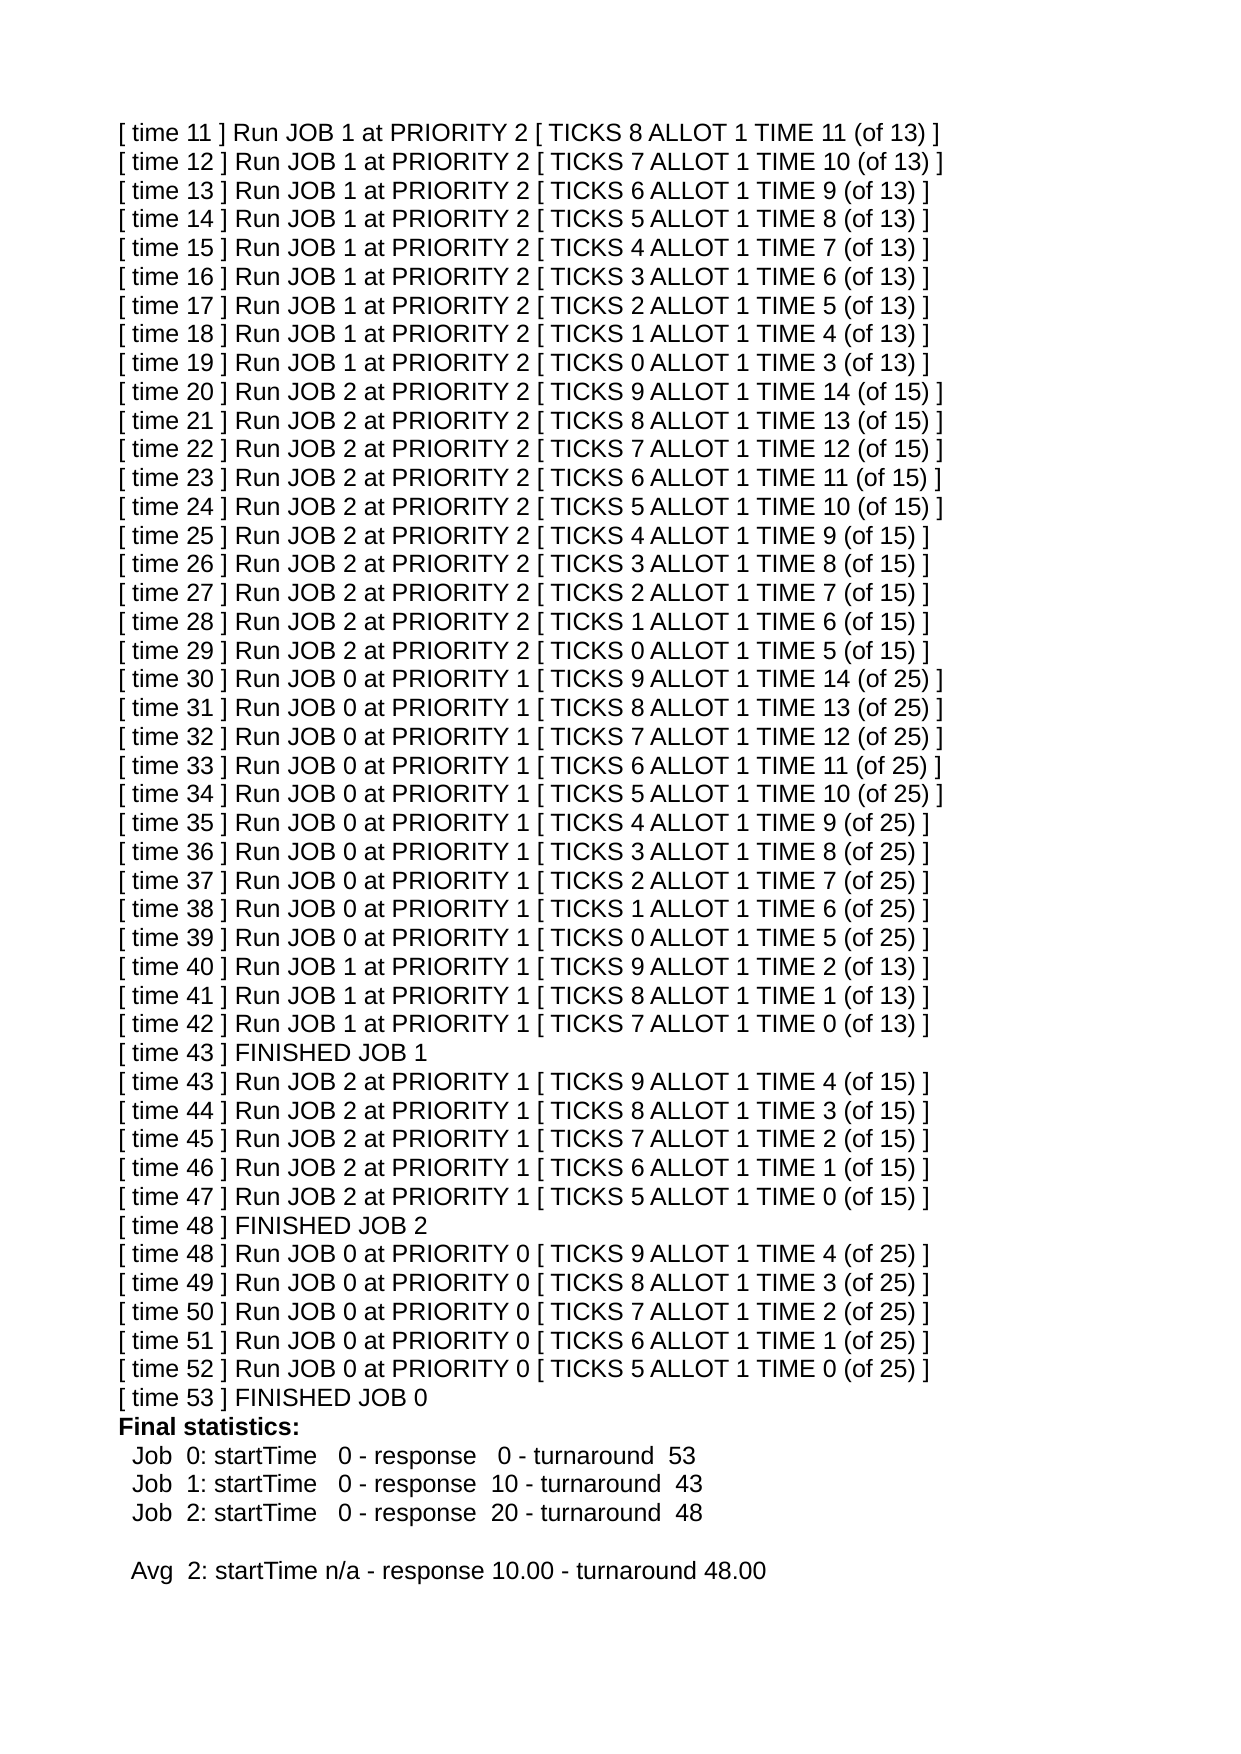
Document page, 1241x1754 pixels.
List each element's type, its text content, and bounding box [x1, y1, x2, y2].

text [ time 48 ] FINISHED JOB 2 [118, 1211, 1122, 1239]
text [ time 22 ] Run JOB 2 at PRIORITY 2 [ TICKS 7 ALLOT 1 TIME 12 (of 15) ] [118, 434, 1122, 463]
text [ time 17 ] Run JOB 1 at PRIORITY 2 [ TICKS 2 ALLOT 1 TIME 5 (of 13) ] [118, 291, 1122, 319]
text [ time 30 ] Run JOB 0 at PRIORITY 1 [ TICKS 9 ALLOT 1 TIME 14 (of 25) ] [118, 664, 1122, 693]
text [ time 23 ] Run JOB 2 at PRIORITY 2 [ TICKS 6 ALLOT 1 TIME 11 (of 15) ] [118, 463, 1122, 492]
text [ time 21 ] Run JOB 2 at PRIORITY 2 [ TICKS 8 ALLOT 1 TIME 13 (of 15) ] [118, 406, 1122, 434]
text [ time 18 ] Run JOB 1 at PRIORITY 2 [ TICKS 1 ALLOT 1 TIME 4 (of 13) ] [118, 319, 1122, 348]
text [ time 33 ] Run JOB 0 at PRIORITY 1 [ TICKS 6 ALLOT 1 TIME 11 (of 25) ] [118, 751, 1122, 779]
text [ time 48 ] Run JOB 0 at PRIORITY 0 [ TICKS 9 ALLOT 1 TIME 4 (of 25) ] [118, 1239, 1122, 1268]
text [ time 52 ] Run JOB 0 at PRIORITY 0 [ TICKS 5 ALLOT 1 TIME 0 (of 25) ] [118, 1354, 1122, 1383]
text [ time 47 ] Run JOB 2 at PRIORITY 1 [ TICKS 5 ALLOT 1 TIME 0 (of 15) ] [118, 1182, 1122, 1211]
text [ time 12 ] Run JOB 1 at PRIORITY 2 [ TICKS 7 ALLOT 1 TIME 10 (of 13) ] [118, 147, 1122, 176]
text [ time 19 ] Run JOB 1 at PRIORITY 2 [ TICKS 0 ALLOT 1 TIME 3 (of 13) ] [118, 348, 1122, 377]
text Job 0: startTime 0 - response 0 - turnaround 53 [118, 1441, 1122, 1469]
text [ time 16 ] Run JOB 1 at PRIORITY 2 [ TICKS 3 ALLOT 1 TIME 6 (of 13) ] [118, 262, 1122, 291]
text [ time 38 ] Run JOB 0 at PRIORITY 1 [ TICKS 1 ALLOT 1 TIME 6 (of 25) ] [118, 894, 1122, 923]
text [ time 32 ] Run JOB 0 at PRIORITY 1 [ TICKS 7 ALLOT 1 TIME 12 (of 25) ] [118, 722, 1122, 751]
text [ time 51 ] Run JOB 0 at PRIORITY 0 [ TICKS 6 ALLOT 1 TIME 1 (of 25) ] [118, 1326, 1122, 1354]
text [ time 13 ] Run JOB 1 at PRIORITY 2 [ TICKS 6 ALLOT 1 TIME 9 (of 13) ] [118, 176, 1122, 204]
text [ time 43 ] Run JOB 2 at PRIORITY 1 [ TICKS 9 ALLOT 1 TIME 4 (of 15) ] [118, 1067, 1122, 1096]
text [ time 37 ] Run JOB 0 at PRIORITY 1 [ TICKS 2 ALLOT 1 TIME 7 (of 25) ] [118, 866, 1122, 894]
text [ time 28 ] Run JOB 2 at PRIORITY 2 [ TICKS 1 ALLOT 1 TIME 6 (of 15) ] [118, 607, 1122, 636]
text [ time 40 ] Run JOB 1 at PRIORITY 1 [ TICKS 9 ALLOT 1 TIME 2 (of 13) ] [118, 952, 1122, 981]
text [ time 44 ] Run JOB 2 at PRIORITY 1 [ TICKS 8 ALLOT 1 TIME 3 (of 15) ] [118, 1096, 1122, 1124]
text Avg 2: startTime n/a - response 10.00 - turnaround 48.00 [118, 1556, 1122, 1584]
text [ time 29 ] Run JOB 2 at PRIORITY 2 [ TICKS 0 ALLOT 1 TIME 5 (of 15) ] [118, 636, 1122, 664]
text [ time 49 ] Run JOB 0 at PRIORITY 0 [ TICKS 8 ALLOT 1 TIME 3 (of 25) ] [118, 1268, 1122, 1297]
text [ time 45 ] Run JOB 2 at PRIORITY 1 [ TICKS 7 ALLOT 1 TIME 2 (of 15) ] [118, 1124, 1122, 1153]
text [ time 41 ] Run JOB 1 at PRIORITY 1 [ TICKS 8 ALLOT 1 TIME 1 (of 13) ] [118, 981, 1122, 1009]
text Job 2: startTime 0 - response 20 - turnaround 48 [118, 1498, 1122, 1527]
text [ time 15 ] Run JOB 1 at PRIORITY 2 [ TICKS 4 ALLOT 1 TIME 7 (of 13) ] [118, 233, 1122, 262]
text [ time 46 ] Run JOB 2 at PRIORITY 1 [ TICKS 6 ALLOT 1 TIME 1 (of 15) ] [118, 1153, 1122, 1182]
text [ time 34 ] Run JOB 0 at PRIORITY 1 [ TICKS 5 ALLOT 1 TIME 10 (of 25) ] [118, 779, 1122, 808]
text [ time 35 ] Run JOB 0 at PRIORITY 1 [ TICKS 4 ALLOT 1 TIME 9 (of 25) ] [118, 808, 1122, 837]
text [ time 25 ] Run JOB 2 at PRIORITY 2 [ TICKS 4 ALLOT 1 TIME 9 (of 15) ] [118, 521, 1122, 549]
text [ time 24 ] Run JOB 2 at PRIORITY 2 [ TICKS 5 ALLOT 1 TIME 10 (of 15) ] [118, 492, 1122, 521]
text [ time 20 ] Run JOB 2 at PRIORITY 2 [ TICKS 9 ALLOT 1 TIME 14 (of 15) ] [118, 377, 1122, 406]
text [ time 26 ] Run JOB 2 at PRIORITY 2 [ TICKS 3 ALLOT 1 TIME 8 (of 15) ] [118, 549, 1122, 578]
text [ time 31 ] Run JOB 0 at PRIORITY 1 [ TICKS 8 ALLOT 1 TIME 13 (of 25) ] [118, 693, 1122, 722]
text [ time 43 ] FINISHED JOB 1 [118, 1038, 1122, 1067]
text [ time 27 ] Run JOB 2 at PRIORITY 2 [ TICKS 2 ALLOT 1 TIME 7 (of 15) ] [118, 578, 1122, 607]
text Final statistics: [118, 1412, 1122, 1441]
text [ time 36 ] Run JOB 0 at PRIORITY 1 [ TICKS 3 ALLOT 1 TIME 8 (of 25) ] [118, 837, 1122, 866]
text [ time 42 ] Run JOB 1 at PRIORITY 1 [ TICKS 7 ALLOT 1 TIME 0 (of 13) ] [118, 1009, 1122, 1038]
text [ time 39 ] Run JOB 0 at PRIORITY 1 [ TICKS 0 ALLOT 1 TIME 5 (of 25) ] [118, 923, 1122, 952]
text [ time 11 ] Run JOB 1 at PRIORITY 2 [ TICKS 8 ALLOT 1 TIME 11 (of 13) ] [118, 118, 1122, 147]
text Job 1: startTime 0 - response 10 - turnaround 43 [118, 1469, 1122, 1498]
text [ time 14 ] Run JOB 1 at PRIORITY 2 [ TICKS 5 ALLOT 1 TIME 8 (of 13) ] [118, 204, 1122, 233]
text [ time 50 ] Run JOB 0 at PRIORITY 0 [ TICKS 7 ALLOT 1 TIME 2 (of 25) ] [118, 1297, 1122, 1326]
text [ time 53 ] FINISHED JOB 0 [118, 1383, 1122, 1412]
